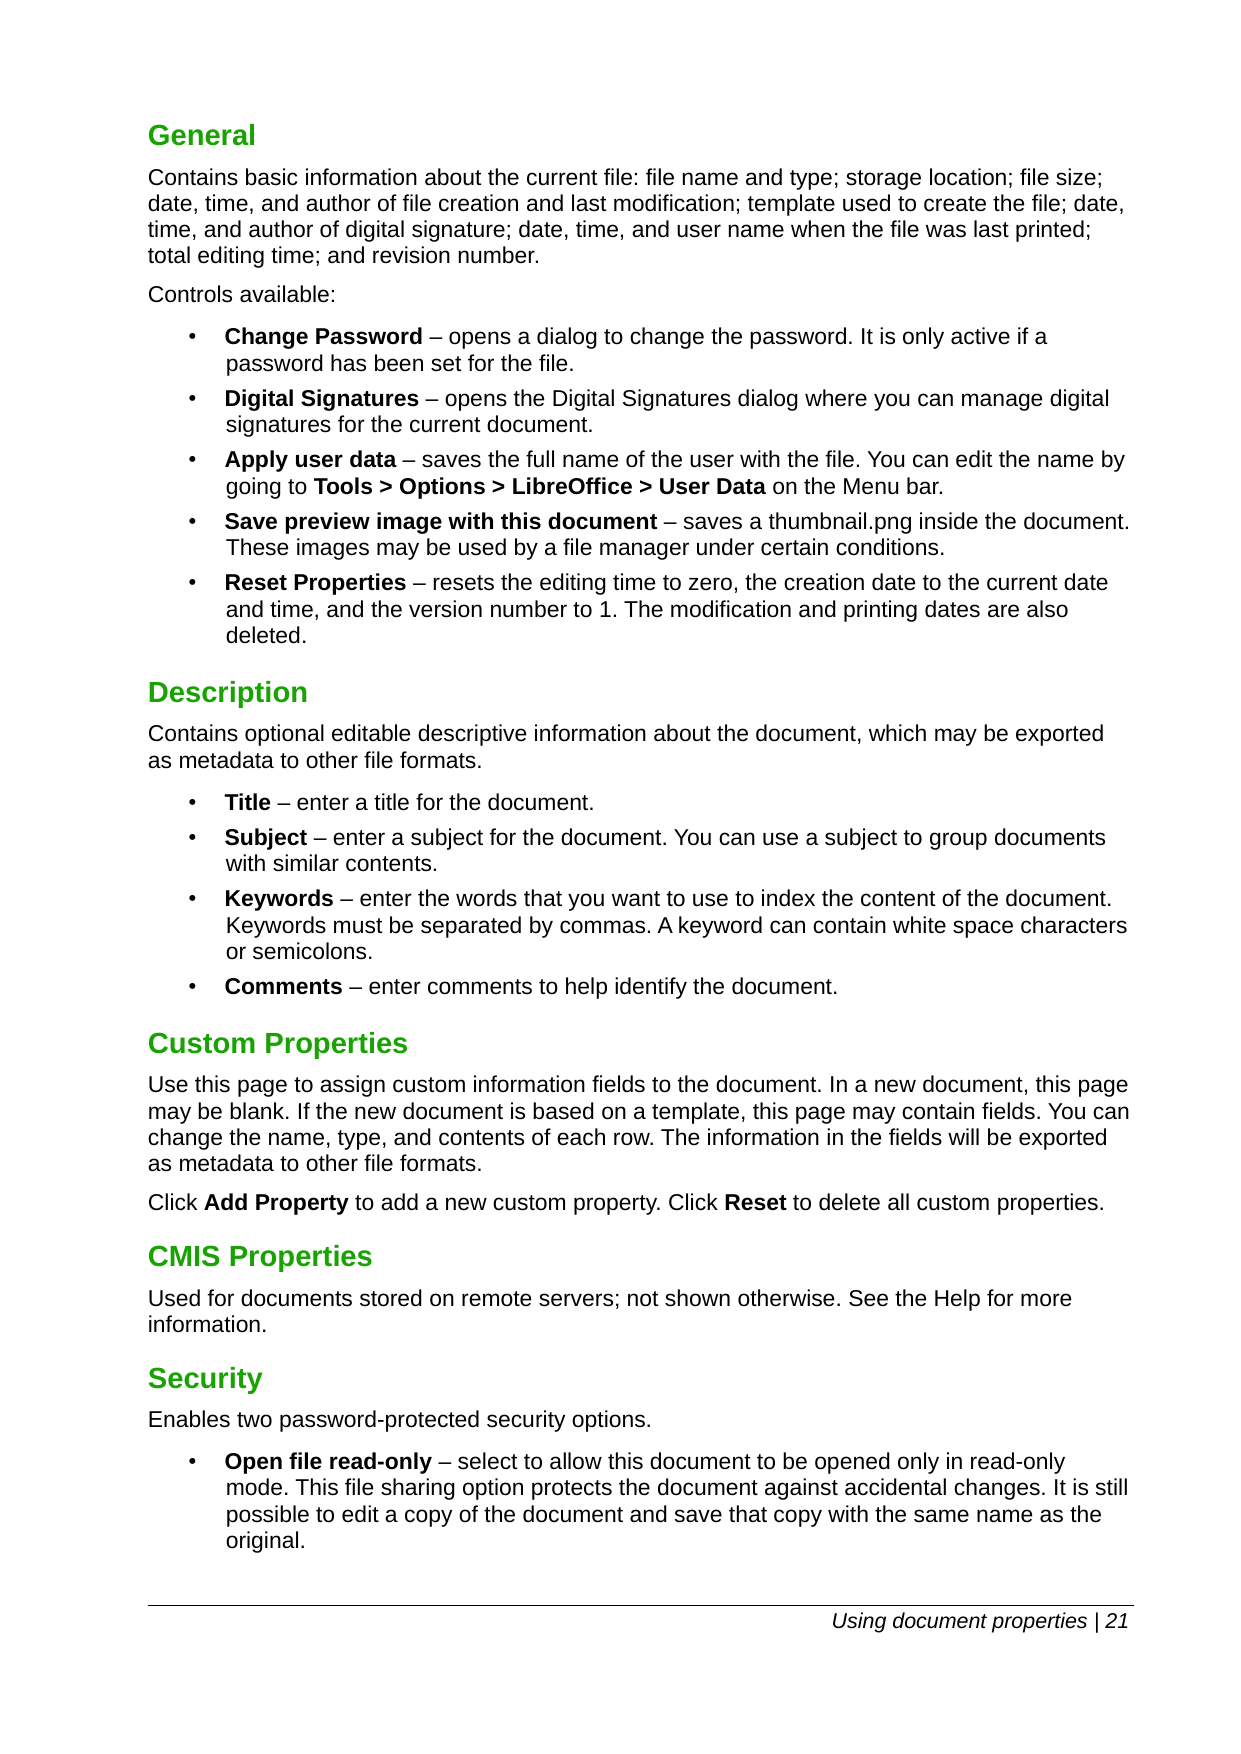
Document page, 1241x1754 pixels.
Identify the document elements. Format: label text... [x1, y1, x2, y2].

subtitle Security [148, 1361, 1134, 1394]
subtitle CMIS Properties [148, 1239, 1134, 1273]
list Comments – enter comments to help identify the document. [185, 970, 1134, 1002]
subtitle General [148, 118, 1134, 152]
list Save preview image with this document – saves a thumbnail.png inside the document. These images may be used by a file manager under certain conditions. [185, 505, 1134, 561]
list Controls available: [148, 281, 1134, 308]
list Keywords – enter the words that you want to use to index the content of the document. Keywords must be separated by commas. A keyword can contain white space characters or semicolons. [185, 882, 1134, 964]
subtitle Custom Properties [148, 1026, 1134, 1059]
list Enables two password-protected security options. [148, 1406, 1134, 1433]
text Used for documents stored on remote servers; not shown otherwise. See the Help for more information. [148, 1284, 1134, 1337]
text Use this page to assign custom information fields to the document. In a new document, this page may be blank. If the new document is based on a template, this page may contain fields. You can change the name, type, and contents of each row. The information in the fields will be exported as metadata to other file formats. [148, 1071, 1134, 1177]
text Contains basic information about the current file: file name and type; storage location; file size; date, time, and author of file creation and last modification; template used to create the file; date, time, and author of digital signature; date, time, and user name when the file was last printed; total editing time; and revision number. [148, 163, 1134, 269]
list Change Password – opens a dialog to change the password. It is only active if a password has been set for the file. [185, 320, 1134, 376]
list Open file read-only – select to allow this document to be opened only in read-only mode. This file sharing option protects the document against accidental changes. It is still possible to edit a copy of the document and save that copy with the same name as the original. [185, 1445, 1134, 1556]
list Title – enter a title for the document. [185, 786, 1134, 815]
list Subject – enter a subject for the document. You can use a subject to group documents with similar contents. [185, 821, 1134, 876]
subtitle Description [148, 675, 1134, 708]
text Click Add Property to add a new custom property. Click Reset to delete all custom properties. [148, 1189, 1134, 1216]
list Digital Signatures – opens the Digital Signatures dialog where you can manage digital signatures for the current document. [185, 382, 1134, 437]
list Contains optional editable descriptive information about the document, which may be exported as metadata to other file formats. [148, 720, 1134, 773]
list Apply user data – saves the full name of the user with the file. You can edit the name by going to Tools > Options > LibreOffice > User Data on the Menu bar. [185, 443, 1134, 499]
list Reset Properties – resets the editing time to zero, the creation date to the current date and time, and the version number to 1. The modification and printing dates are also deleted. [185, 566, 1134, 651]
